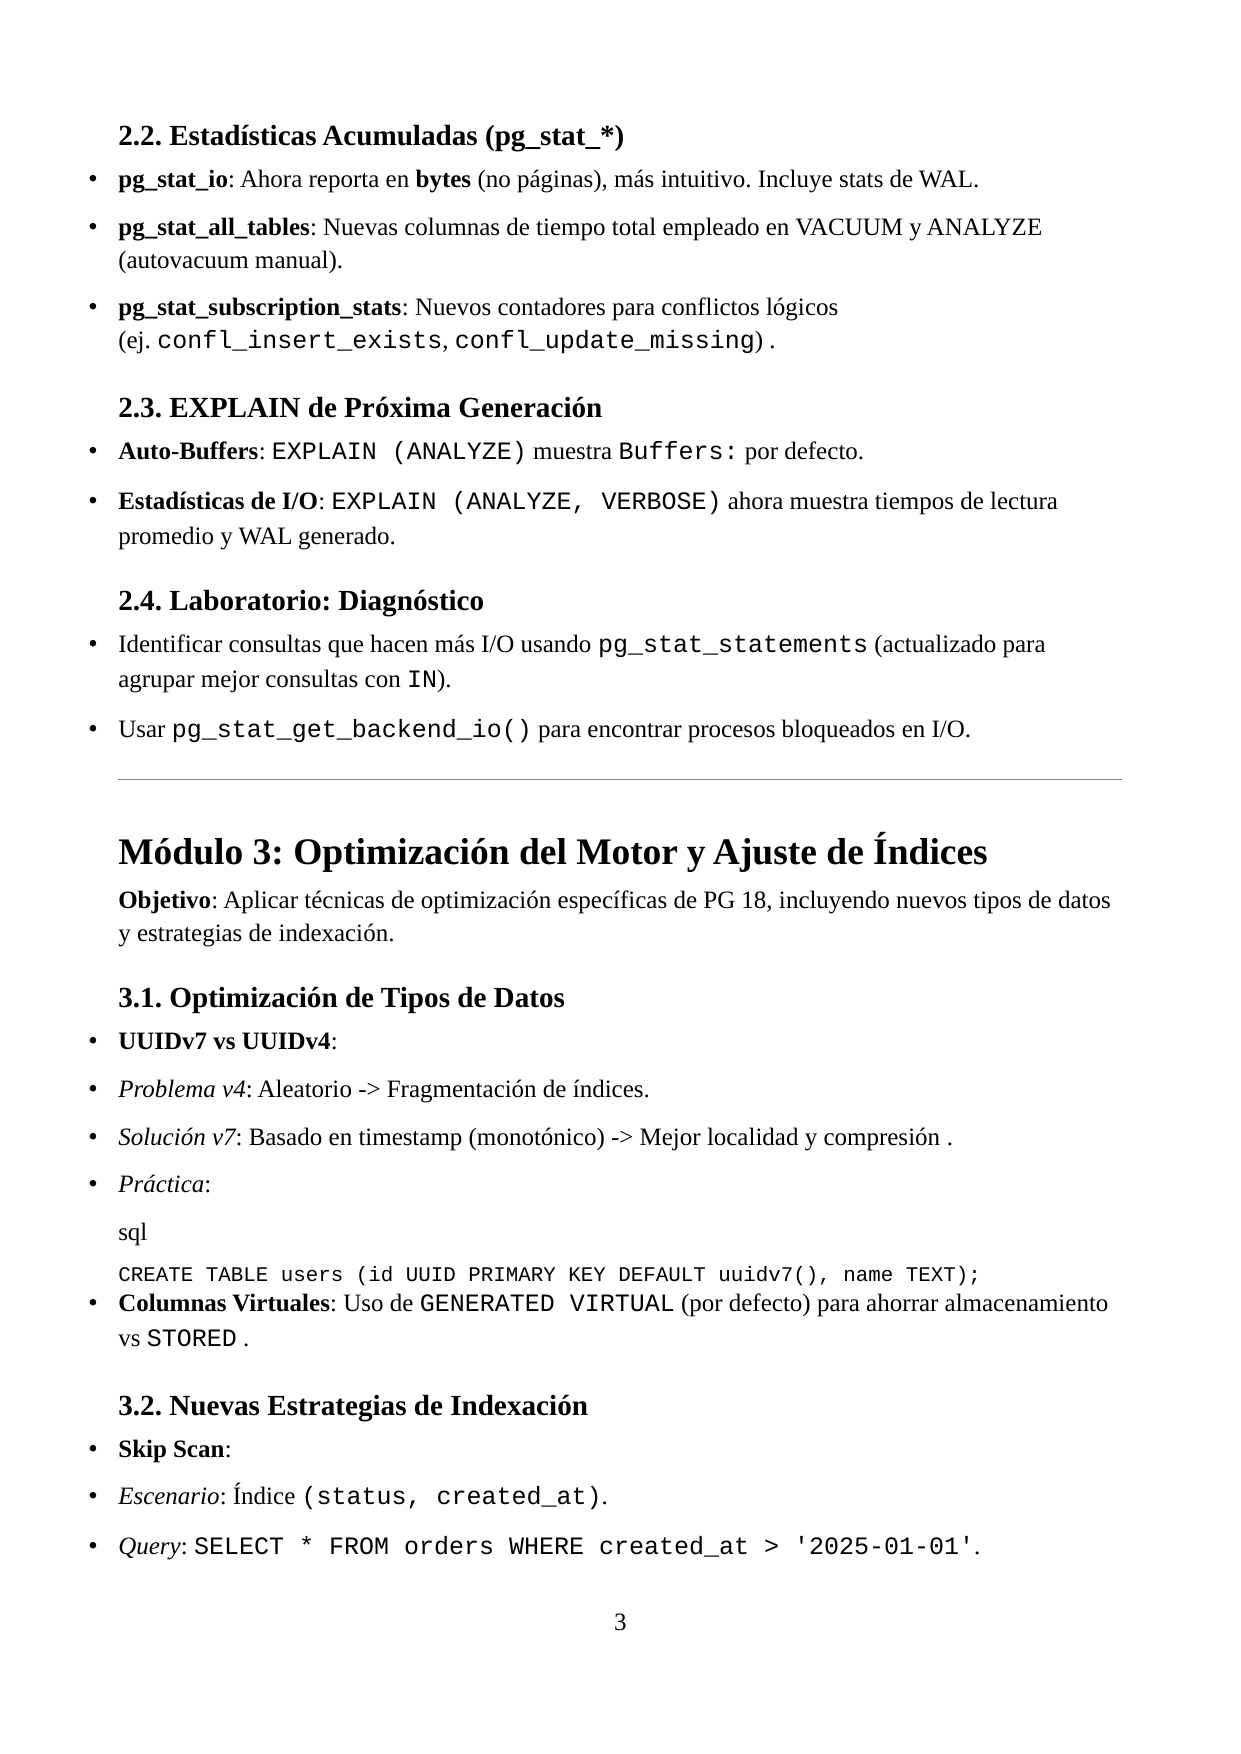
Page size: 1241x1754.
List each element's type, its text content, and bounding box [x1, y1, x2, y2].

subtitle 2.4. Laboratorio: Diagnóstico [118, 583, 1122, 617]
list Auto-Buffers: EXPLAIN (ANALYZE) muestra Buffers: por defecto. [118, 436, 1122, 467]
list Escenario: Índice (status, created_at). [118, 1481, 1122, 1512]
list Práctica: [118, 1169, 1122, 1198]
list Estadísticas de I/O: EXPLAIN (ANALYZE, VERBOSE) ahora muestra tiempos de lectura promedio y WAL generado. [118, 486, 1122, 550]
list pg_stat_io: Ahora reporta en bytes (no páginas), más intuitivo. Incluye stats de WAL. [118, 164, 1122, 193]
list Columnas Virtuales: Uso de GENERATED VIRTUAL (por defecto) para ahorrar almacenamiento vs STORED . [118, 1288, 1122, 1354]
list CREATE TABLE users (id UUID PRIMARY KEY DEFAULT uuidv7(), name TEXT); [118, 1264, 1122, 1288]
list UUIDv7 vs UUIDv4: [118, 1026, 1122, 1055]
list Identificar consultas que hacen más I/O usando pg_stat_statements (actualizado para agrupar mejor consultas con IN). [118, 629, 1122, 695]
list sql [118, 1217, 1122, 1246]
subtitle 3.1. Optimización de Tipos de Datos [118, 980, 1122, 1014]
text Objetivo: Aplicar técnicas de optimización específicas de PG 18, incluyendo nuevos tipos de datos y estrategias de indexación. [118, 885, 1122, 947]
list Solución v7: Basado en timestamp (monotónico) -> Mejor localidad y compresión . [118, 1122, 1122, 1150]
subtitle 3.2. Nuevas Estrategias de Indexación [118, 1388, 1122, 1421]
list Query: SELECT * FROM orders WHERE created_at > '2025-01-01'. [118, 1531, 1122, 1562]
list Problema v4: Aleatorio -> Fragmentación de índices. [118, 1074, 1122, 1103]
list pg_stat_subscription_stats: Nuevos contadores para conflictos lógicos (ej. confl_insert_exists, confl_update_missing) . [118, 292, 1122, 356]
list Skip Scan: [118, 1434, 1122, 1463]
subtitle 2.3. EXPLAIN de Próxima Generación [118, 390, 1122, 423]
list Usar pg_stat_get_backend_io() para encontrar procesos bloqueados en I/O. [118, 714, 1122, 745]
subtitle Módulo 3: Optimización del Motor y Ajuste de Índices [118, 829, 1122, 873]
subtitle 2.2. Estadísticas Acumuladas (pg_stat_*) [118, 118, 1122, 152]
list pg_stat_all_tables: Nuevas columnas de tiempo total empleado en VACUUM y ANALYZE (autovacuum manual). [118, 212, 1122, 273]
